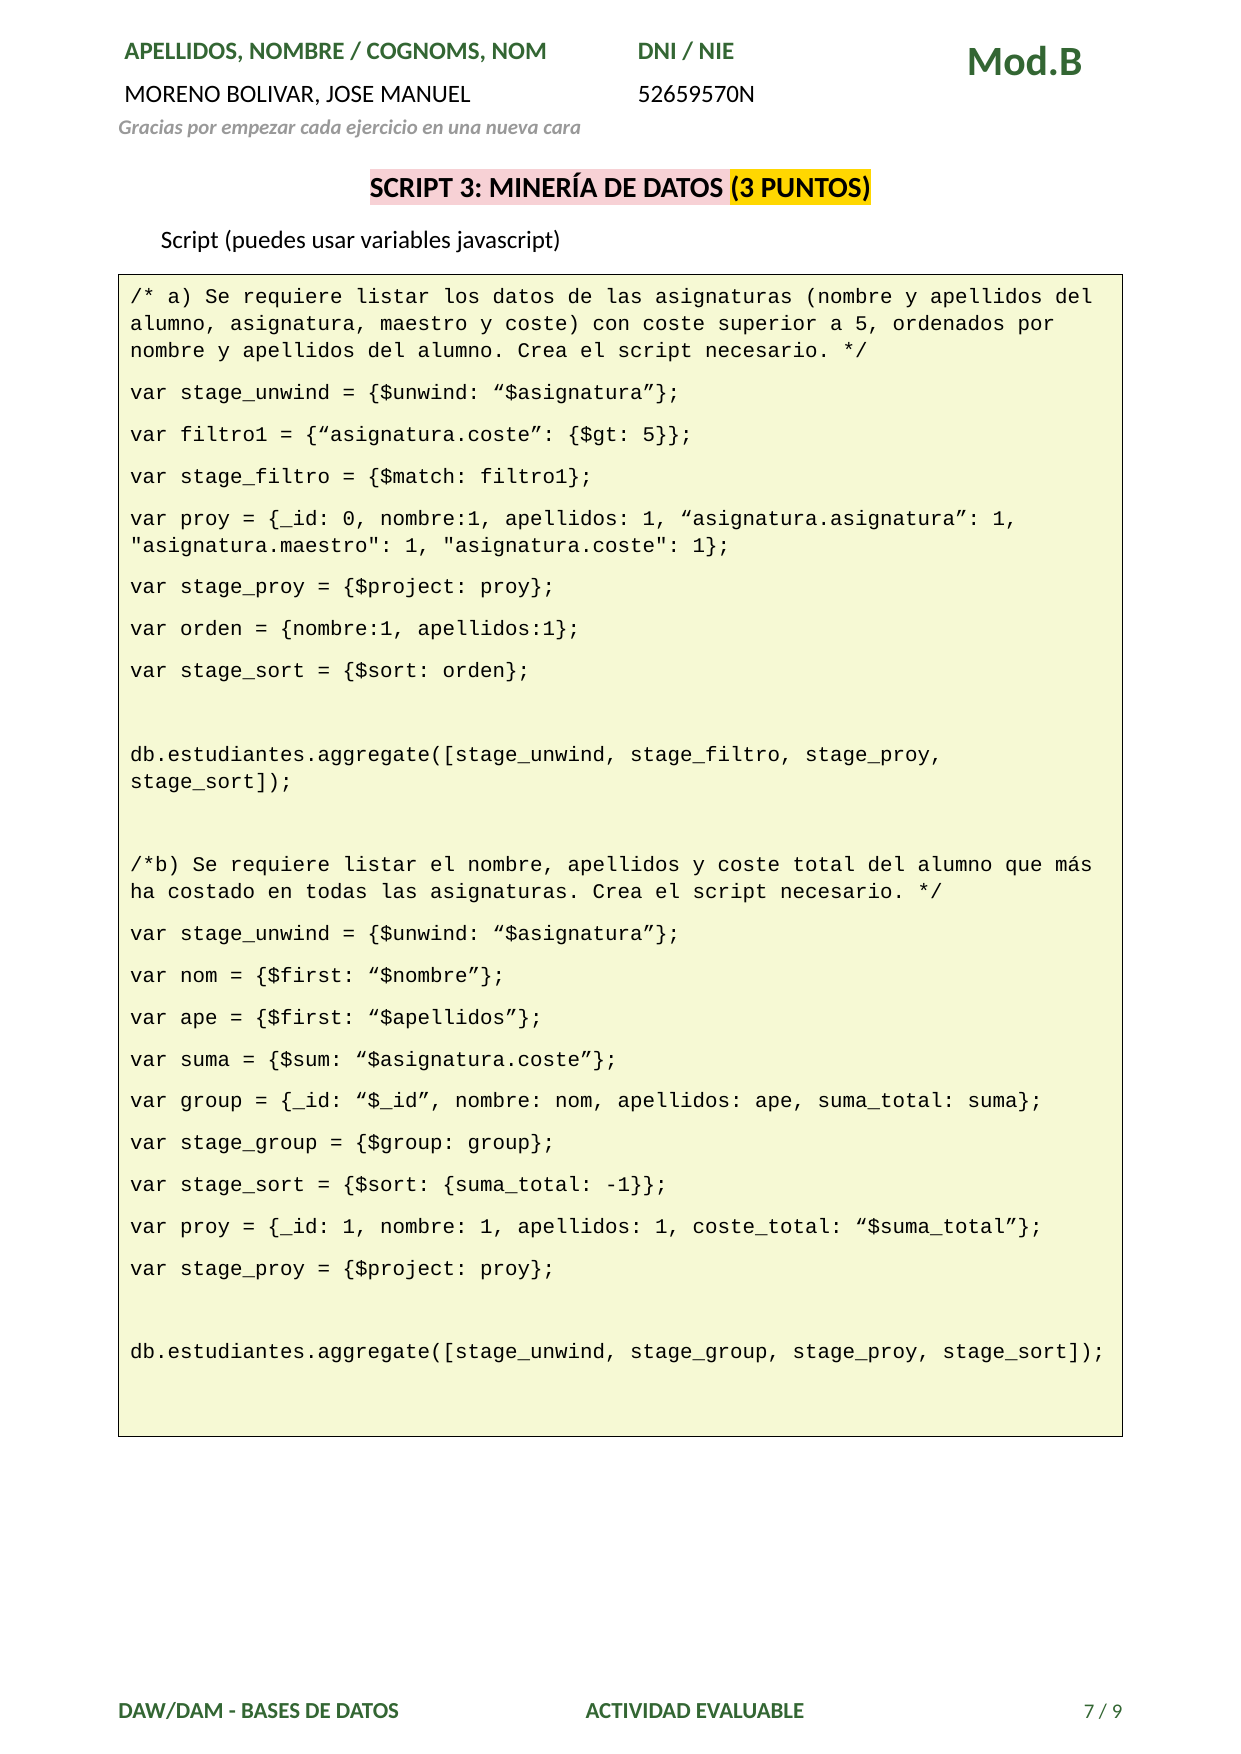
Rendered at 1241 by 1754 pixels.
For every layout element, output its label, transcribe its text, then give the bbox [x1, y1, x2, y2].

text SCRIPT 3: MINERÍA DE DATOS (3 PUNTOS) [118, 169, 1122, 205]
text Script (puedes usar variables javascript) [161, 225, 1122, 255]
table_header /* a) Se requiere listar los datos de las asignaturas (nombre y apellidos del alumno, asignatura, maestro y coste) con coste superior a 5, ordenados por nombre y apellidos del alumno. Crea el script necesario. */ var stage_unwind = {$unwind: “$asignatura”}; var filtro1 = {“asignatura.coste”: {$gt: 5}}; var stage_filtro = {$match: filtro1}; var proy = {_id: 0, nombre:1, apellidos: 1, “asignatura.asignatura”: 1, "asignatura.maestro": 1, "asignatura.coste": 1}; var stage_proy = {$project: proy}; var orden = {nombre:1, apellidos:1}; var stage_sort = {$sort: orden}; db.estudiantes.aggregate([stage_unwind, stage_filtro, stage_proy, stage_sort]); /*b) Se requiere listar el nombre, apellidos y coste total del alumno que más ha costado en todas las asignaturas. Crea el script necesario. */ var stage_unwind = {$unwind: “$asignatura”}; var nom = {$first: “$nombre”}; var ape = {$first: “$apellidos”}; var suma = {$sum: “$asignatura.coste”}; var group = {_id: “$_id”, nombre: nom, apellidos: ape, suma_total: suma}; var stage_group = {$group: group}; var stage_sort = {$sort: {suma_total: -1}}; var proy = {_id: 1, nombre: 1, apellidos: 1, coste_total: “$suma_total”}; var stage_proy = {$project: proy}; db.estudiantes.aggregate([stage_unwind, stage_group, stage_proy, stage_sort]); [119, 275, 1122, 1436]
